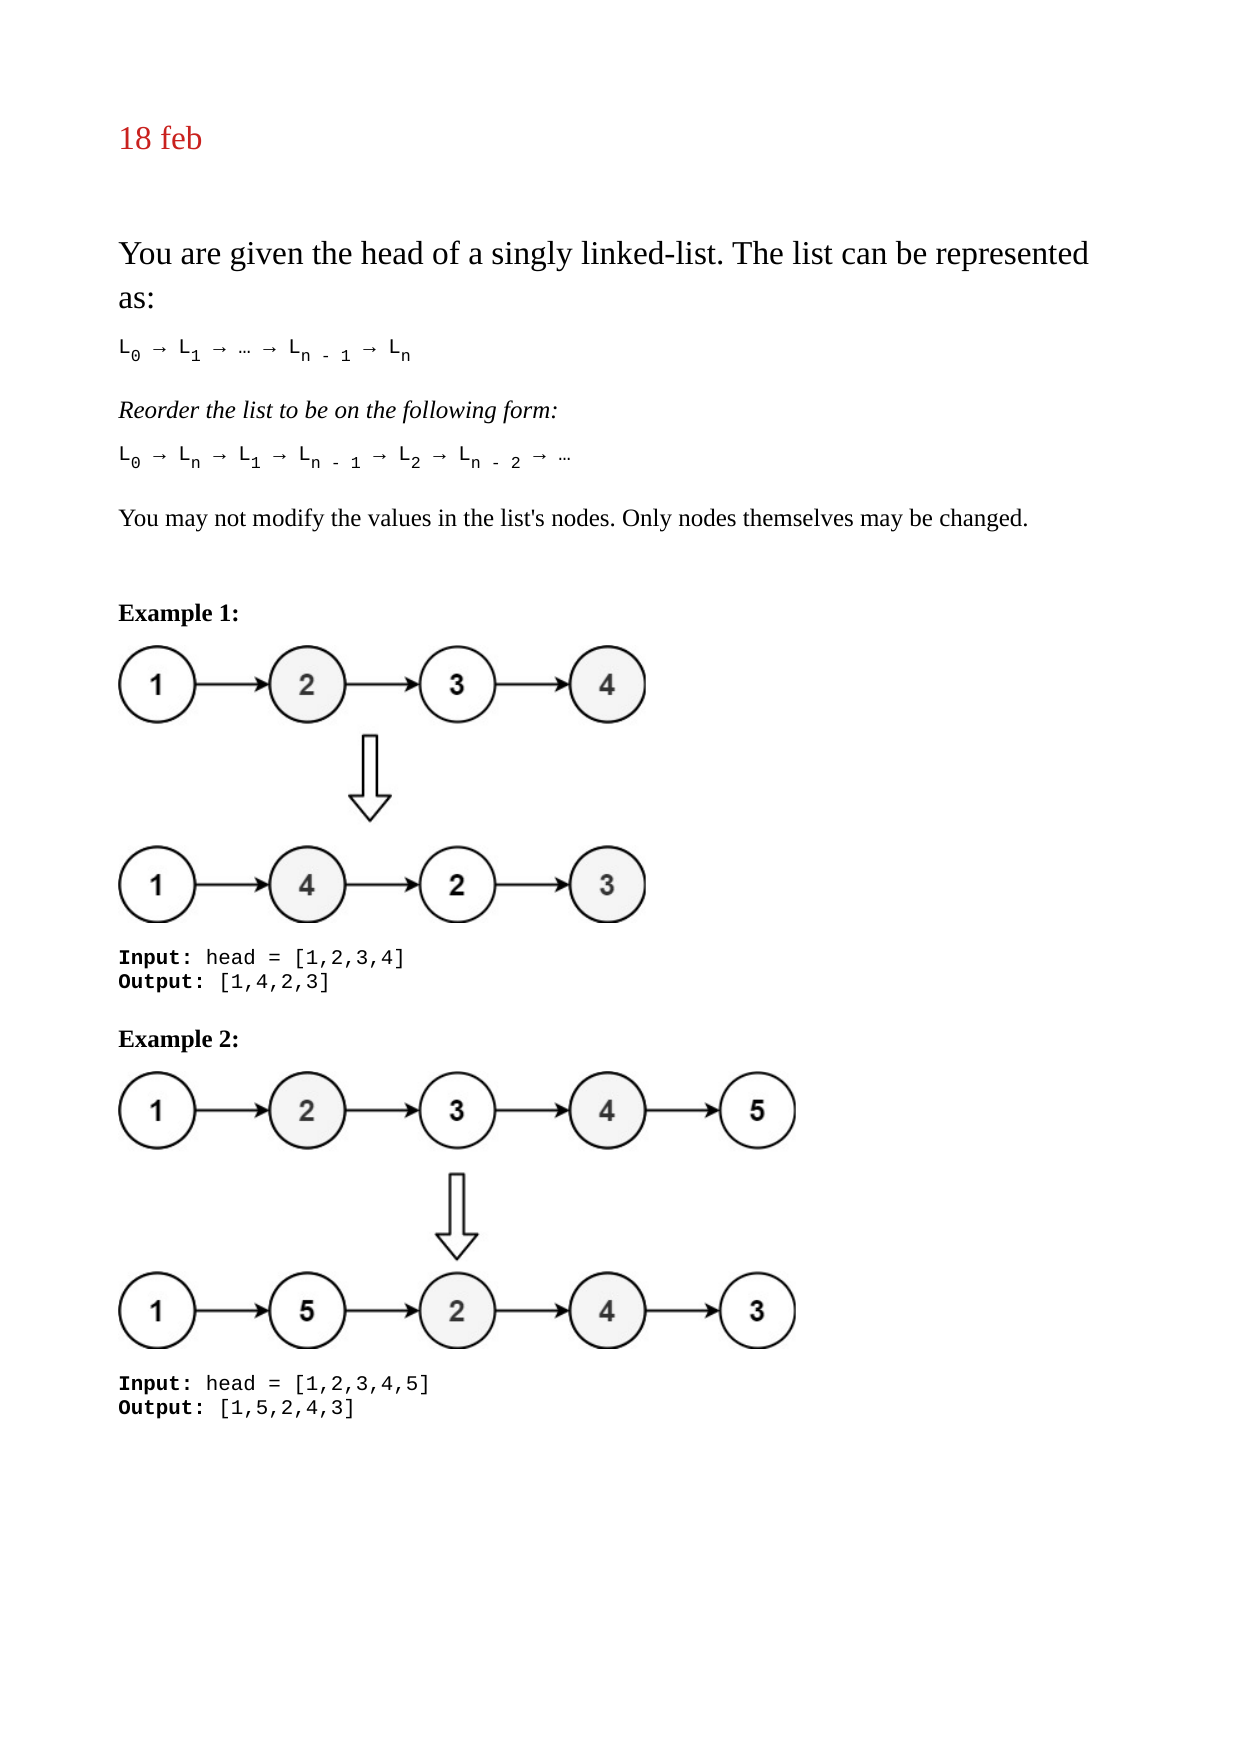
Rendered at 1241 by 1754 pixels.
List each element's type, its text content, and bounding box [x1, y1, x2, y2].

text Output: [1,5,2,4,3] [118, 1397, 1122, 1421]
text Reorder the list to be on the following form: [118, 395, 1122, 424]
text Output: [1,4,2,3] [118, 971, 1122, 994]
picture [118, 645, 646, 923]
text L0 → L1 → … → Ln - 1 → Ln [118, 336, 1122, 366]
text Example 1: [118, 598, 1122, 627]
text Input: head = [1,2,3,4] [118, 947, 1122, 971]
text You may not modify the values in the list's nodes. Only nodes themselves may be changed. [118, 503, 1122, 531]
picture [118, 1071, 796, 1349]
text L0 → Ln → L1 → Ln - 1 → L2 → Ln - 2 → … [118, 443, 1122, 473]
text You are given the head of a singly linked-list. The list can be represented as: [118, 233, 1122, 316]
text 18 feb [118, 118, 1122, 156]
text Input: head = [1,2,3,4,5] [118, 1373, 1122, 1397]
text Example 2: [118, 1024, 1122, 1053]
